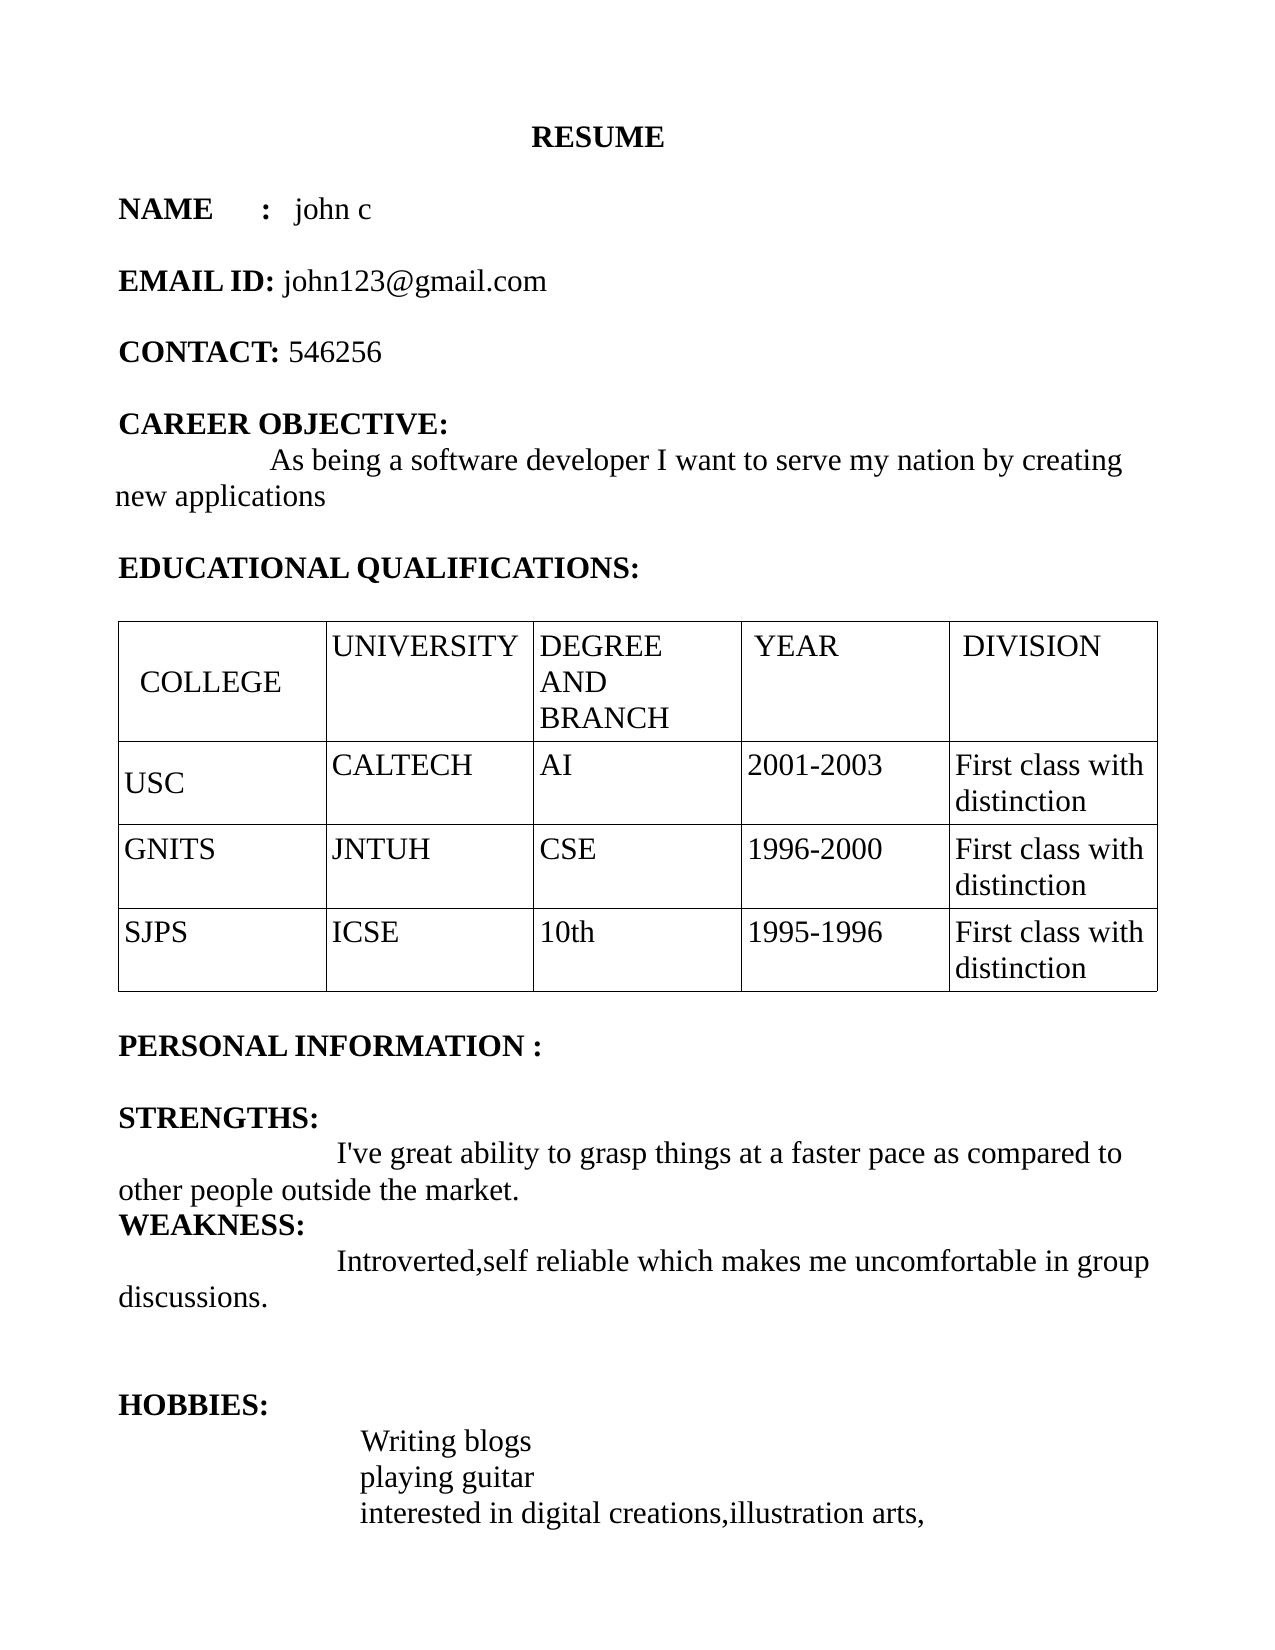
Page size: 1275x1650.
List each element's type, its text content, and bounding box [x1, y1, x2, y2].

text PERSONAL INFORMATION : [118, 1027, 1157, 1063]
text EDUCATIONAL QUALIFICATIONS: [118, 549, 1157, 585]
table_cell GNITS [119, 825, 326, 907]
text STRENGTHS: [118, 1099, 1157, 1135]
table_cell First class with distinction [950, 825, 1157, 907]
table_cell AI [534, 742, 741, 824]
table_cell 2001-2003 [742, 742, 949, 824]
table_cell SJPS [119, 909, 326, 991]
table_header YEAR [742, 622, 949, 741]
text As being a software developer I want to serve my nation by creating new applications [115, 442, 1158, 513]
text WEAKNESS: [118, 1207, 1157, 1243]
table_cell JNTUH [327, 825, 533, 907]
table_cell USC [119, 742, 326, 824]
text Introverted,self reliable which makes me uncomfortable in group discussions. [118, 1243, 1157, 1314]
text RESUME [118, 118, 1157, 154]
text HOBBIES: [118, 1386, 1157, 1422]
text I've great ability to grasp things at a faster pace as compared to other people outside the market. [118, 1135, 1157, 1207]
text playing guitar [118, 1458, 1157, 1494]
text interested in digital creations,illustration arts, [118, 1494, 1157, 1530]
text EMAIL ID: john123@gmail.com [118, 262, 1157, 298]
text NAME : john c [118, 190, 1157, 226]
table_cell 1995-1996 [742, 909, 949, 991]
table_cell CSE [534, 825, 741, 907]
table_header DEGREE AND BRANCH [534, 622, 741, 741]
table_cell CALTECH [327, 742, 533, 824]
text CAREER OBJECTIVE: [118, 406, 1157, 442]
table_header DIVISION [950, 622, 1157, 741]
table_header COLLEGE [119, 622, 326, 741]
table_header UNIVERSITY [327, 622, 533, 741]
table_cell 1996-2000 [742, 825, 949, 907]
table_cell 10th [534, 909, 741, 991]
table_cell First class with distinction [950, 909, 1157, 991]
text Writing blogs [118, 1422, 1157, 1458]
text CONTACT: 546256 [118, 334, 1157, 370]
table_cell ICSE [327, 909, 533, 991]
table_cell First class with distinction [950, 742, 1157, 824]
